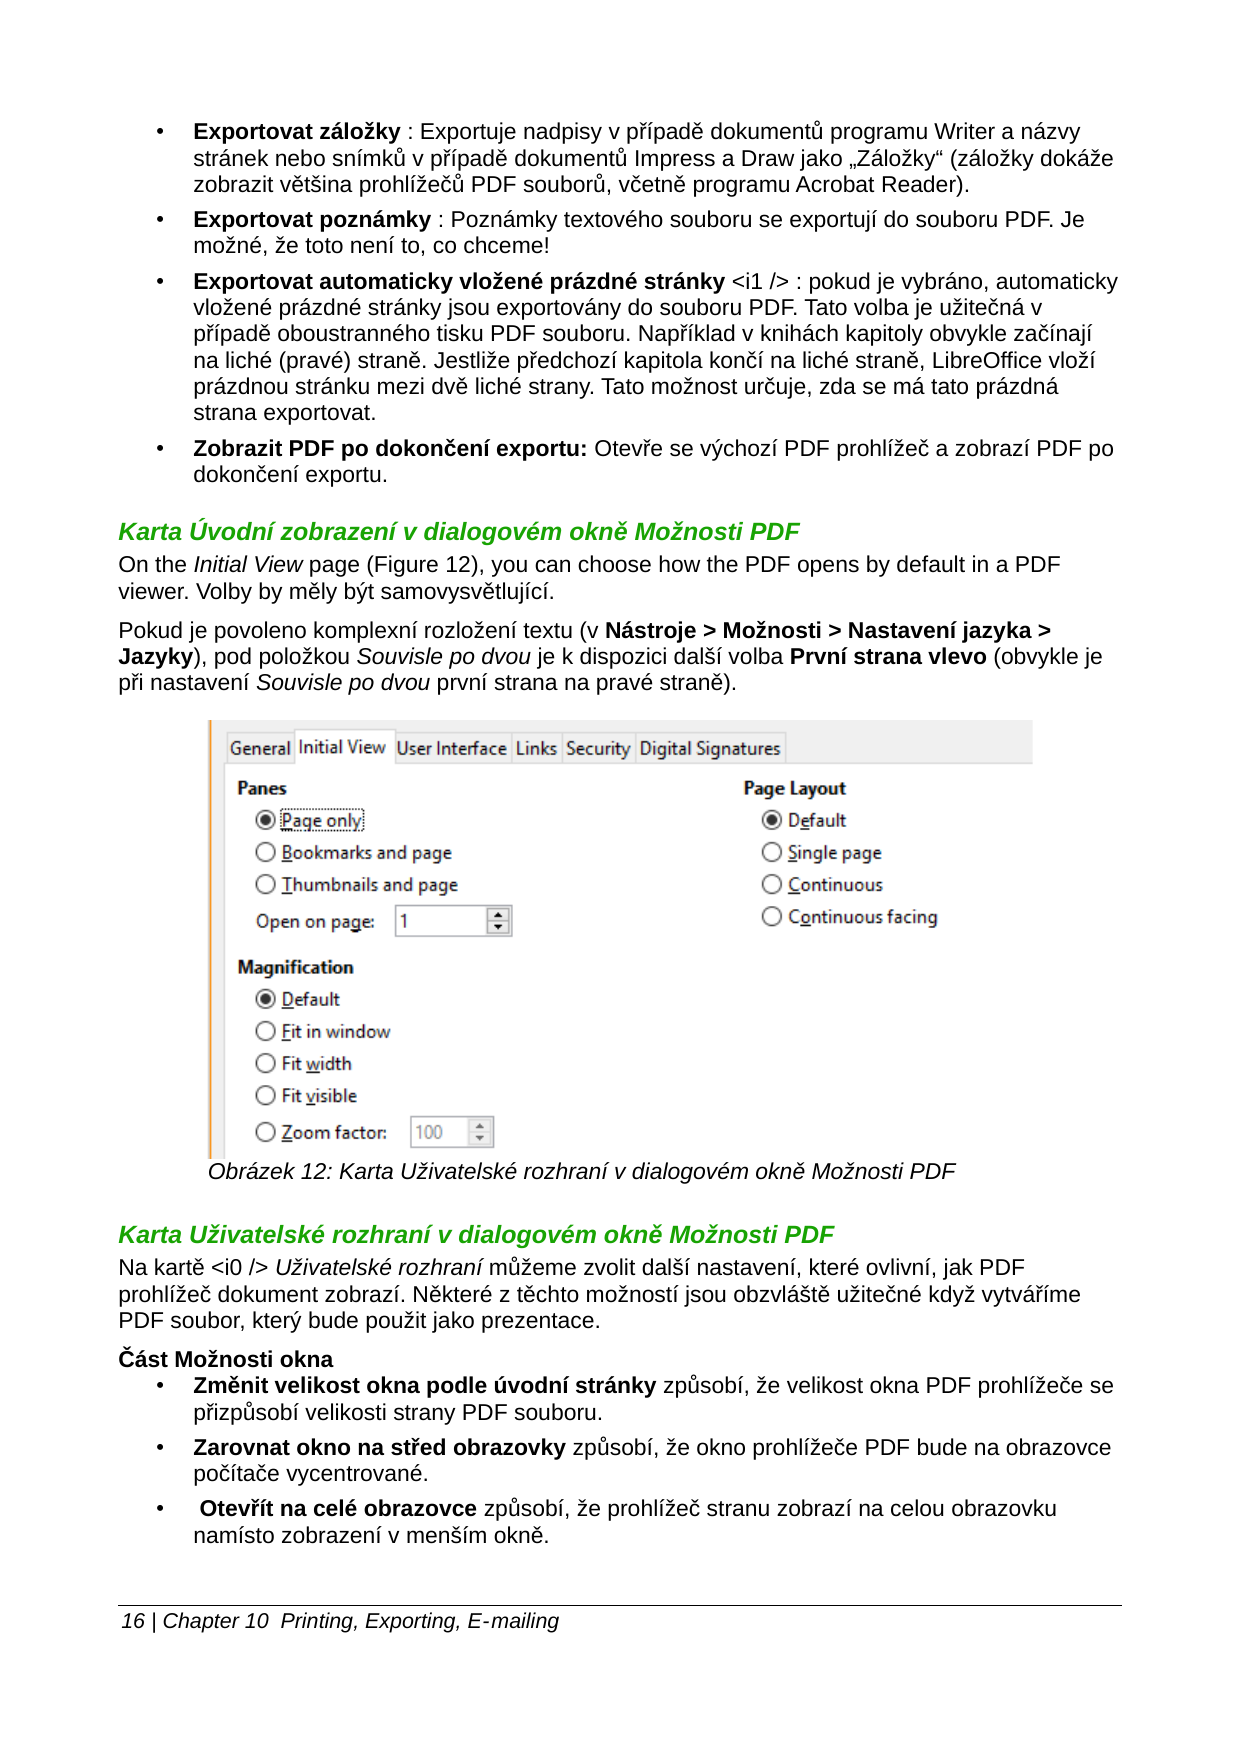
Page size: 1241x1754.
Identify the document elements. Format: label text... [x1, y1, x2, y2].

text Pokud je povoleno komplexní rozložení textu (v Nástroje > Možnosti > Nastavení jazyka > Jazyky), pod položkou Souvisle po dvou je k dispozici další volba První strana vlevo (obvykle je při nastavení Souvisle po dvou první strana na pravé straně). [118, 617, 1122, 696]
text Na kartě <i0 /> Uživatelské rozhraní můžeme zvolit další nastavení, které ovlivní, jak PDF prohlížeč dokument zobrazí. Některé z těchto možností jsou obzvláště užitečné když vytváříme PDF soubor, který bude použit jako prezentace. [118, 1254, 1122, 1333]
subtitle Karta Uživatelské rozhraní v dialogovém okně Možnosti PDF [118, 1220, 1122, 1248]
list Zobrazit PDF po dokončení exportu: Otevře se výchozí PDF prohlížeč a zobrazí PDF po dokončení exportu. [156, 434, 1122, 487]
list Exportovat poznámky : Poznámky textového souboru se exportují do souboru PDF. Je možné, že toto není to, co chceme! [156, 206, 1122, 259]
list Otevřít na celé obrazovce způsobí, že prohlížeč stranu zobrazí na celou obrazovku namísto zobrazení v menším okně. [156, 1495, 1122, 1548]
text On the Initial View page (Figure 12), you can choose how the PDF opens by default in a PDF viewer. Volby by měly být samovysvětlující. [118, 551, 1122, 604]
list Změnit velikost okna podle úvodní stránky způsobí, že velikost okna PDF prohlížeče se přizpůsobí velikosti strany PDF souboru. [156, 1372, 1122, 1425]
text Obrázek 12 : Karta Uživatelské rozhraní v dialogovém okně Možnosti PDF [208, 1159, 1033, 1184]
subtitle Karta Úvodní zobrazení v dialogovém okně Možnosti PDF [118, 517, 1122, 546]
text Část Možnosti okna [118, 1346, 1122, 1372]
picture [207, 720, 1033, 1159]
list Zarovnat okno na střed obrazovky způsobí, že okno prohlížeče PDF bude na obrazovce počítače vycentrované. [156, 1434, 1122, 1487]
list Exportovat záložky : Exportuje nadpisy v případě dokumentů programu Writer a názvy stránek nebo snímků v případě dokumentů Impress a Draw jako „Záložky“ (záložky dokáže zobrazit většina prohlížečů PDF souborů, včetně programu Acrobat Reader). [156, 118, 1122, 197]
list Exportovat automaticky vložené prázdné stránky <i1 /> : pokud je vybráno, automaticky vložené prázdné stránky jsou exportovány do souboru PDF. Tato volba je užitečná v případě oboustranného tisku PDF souboru. Například v knihách kapitoly obvykle začínají na liché (pravé) straně. Jestliže předchozí kapitola končí na liché straně, LibreOffice vloží prázdnou stránku mezi dvě liché strany. Tato možnost určuje, zda se má tato prázdná strana exportovat. [156, 268, 1122, 426]
